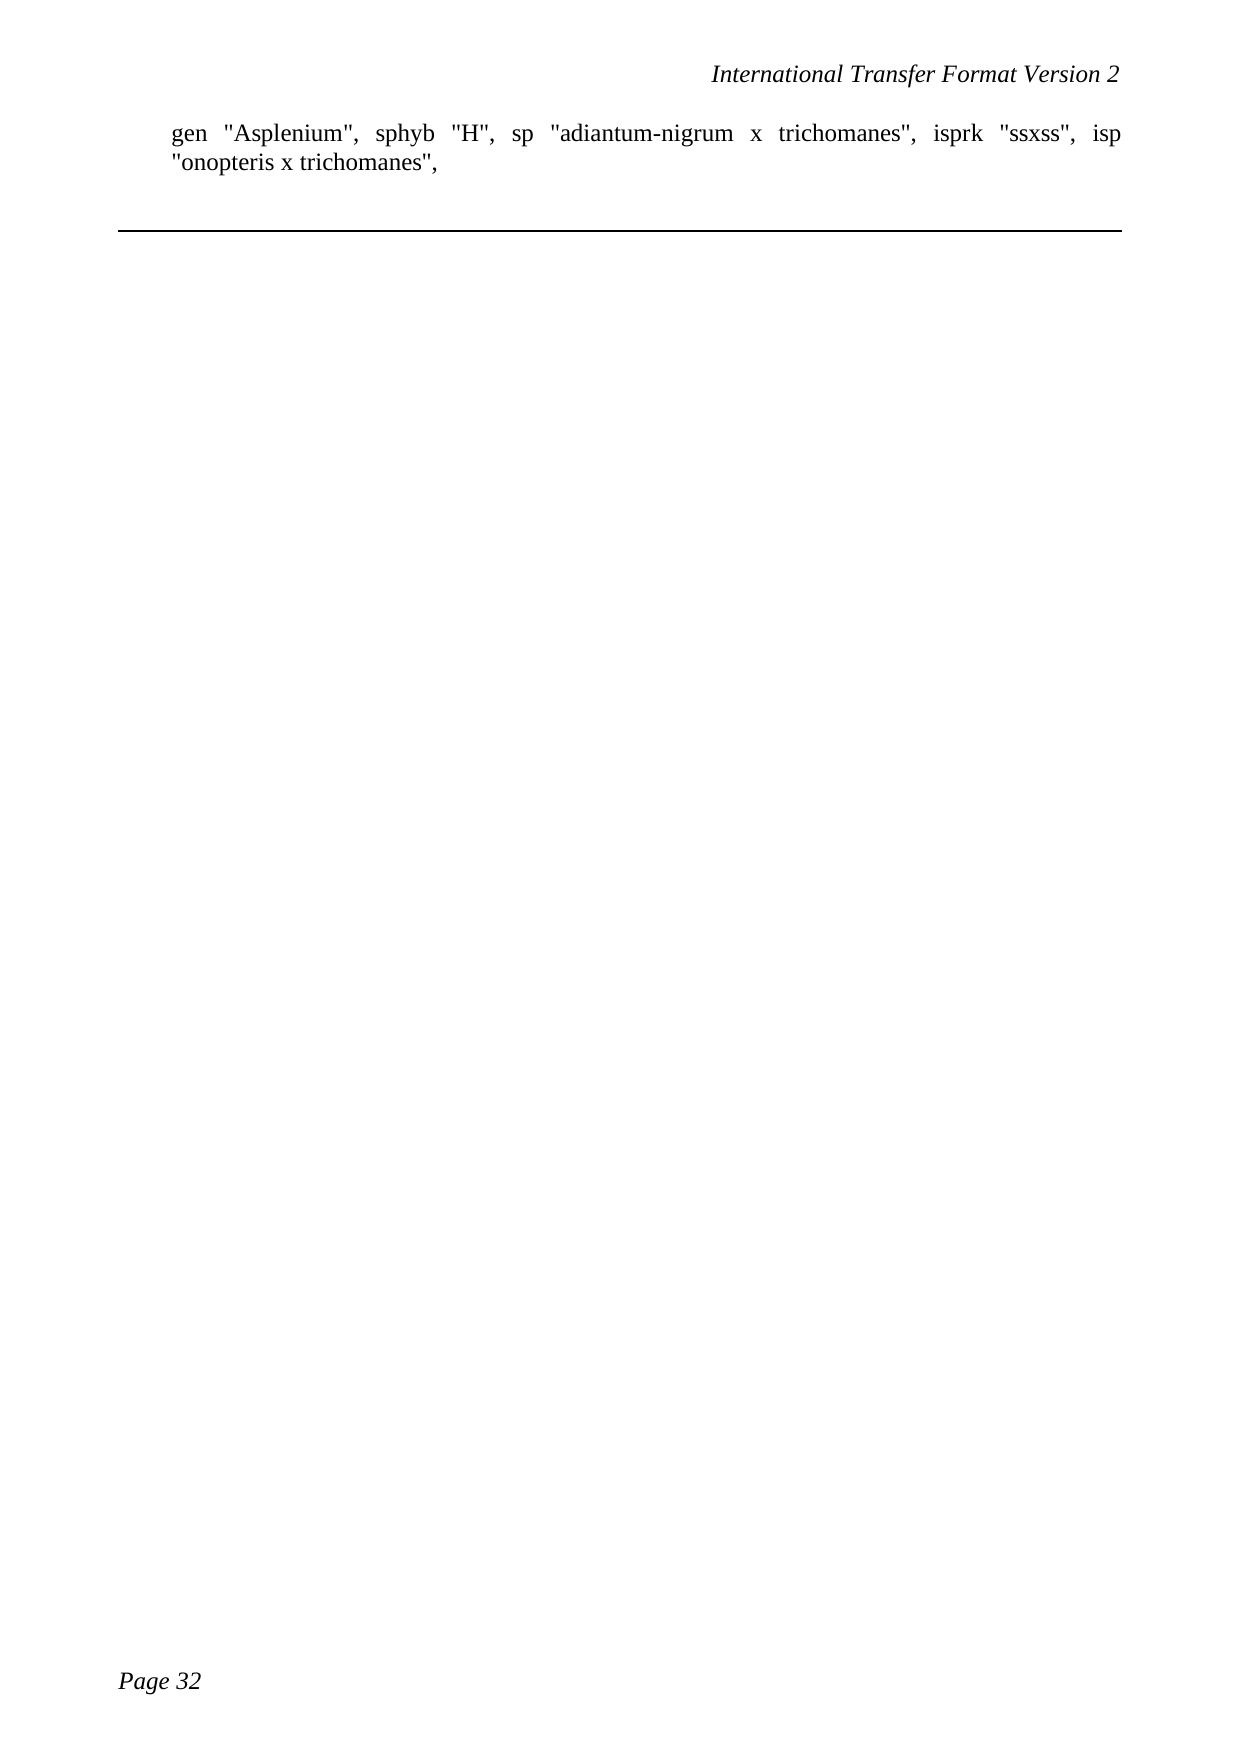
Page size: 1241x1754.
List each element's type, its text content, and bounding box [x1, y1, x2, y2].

text gen "Asplenium", sphyb "H", sp "adiantum-nigrum x trichomanes", isprk "ssxss", isp "onopteris x trichomanes", [171, 118, 1122, 176]
